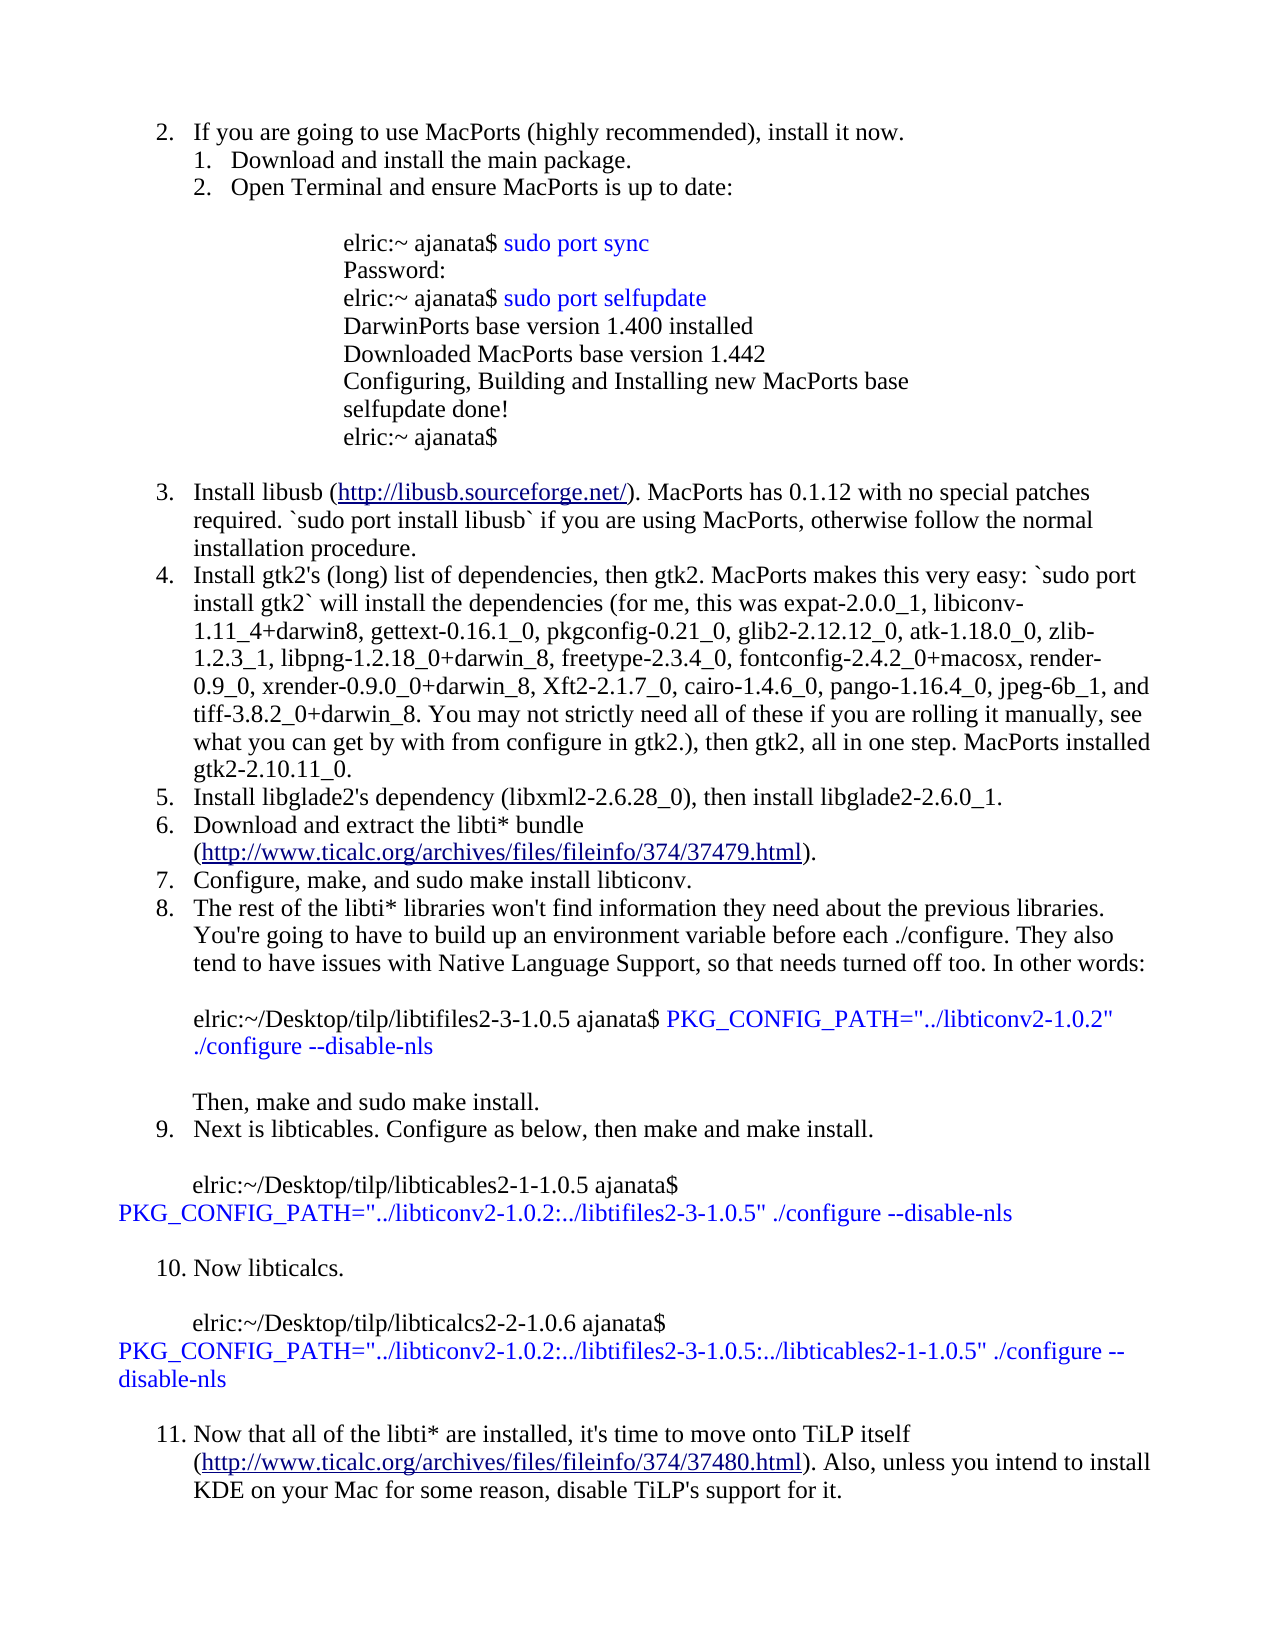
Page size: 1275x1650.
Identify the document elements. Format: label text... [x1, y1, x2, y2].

list Install libglade2's dependency (libxml2-2.6.28_0), then install libglade2-2.6.0_1. [156, 783, 1157, 811]
text Password: [343, 257, 1157, 284]
list Next is libticables. Configure as below, then make and make install. [156, 1116, 1157, 1143]
text Downloaded MacPorts base version 1.442 [343, 340, 1157, 367]
text elric:~ ajanata$ sudo port sync [343, 229, 1157, 257]
list elric:~/Desktop/tilp/libtifiles2-3-1.0.5 ajanata$ PKG_CONFIG_PATH="../libticonv2-1.0.2" ./configure --disable-nls [156, 1005, 1157, 1060]
text elric:~ ajanata$ sudo port selfupdate [343, 284, 1157, 312]
list If you are going to use MacPorts (highly recommended), install it now. [156, 118, 1157, 146]
text DarwinPorts base version 1.400 installed [343, 312, 1157, 340]
list The rest of the libti* libraries won't find information they need about the previous libraries. You're going to have to build up an environment variable before each ./configure. They also tend to have issues with Native Language Support, so that needs turned off too. In other words: [156, 894, 1157, 977]
list Install libusb (http://libusb.sourceforge.net/). MacPorts has 0.1.12 with no special patches required. `sudo port install libusb` if you are using MacPorts, otherwise follow the normal installation procedure. [156, 478, 1157, 561]
text Then, make and sudo make install. [118, 1088, 1157, 1116]
text elric:~/Desktop/tilp/libticalcs2-2-1.0.6 ajanata$ PKG_CONFIG_PATH="../libticonv2-1.0.2:../libtifiles2-3-1.0.5:../libticables2-1-1.0.5" ./configure --disable-nls [118, 1309, 1157, 1393]
text elric:~ ajanata$ [343, 423, 1157, 451]
text Configuring, Building and Installing new MacPorts base [343, 367, 1157, 395]
list Now that all of the libti* are installed, it's time to move onto TiLP itself (http://www.ticalc.org/archives/files/fileinfo/374/37480.html). Also, unless you intend to install KDE on your Mac for some reason, disable TiLP's support for it. [156, 1420, 1157, 1503]
list Install gtk2's (long) list of dependencies, then gtk2. MacPorts makes this very easy: `sudo port install gtk2` will install the dependencies (for me, this was expat-2.0.0_1, libiconv-1.11_4+darwin8, gettext-0.16.1_0, pkgconfig-0.21_0, glib2-2.12.12_0, atk-1.18.0_0, zlib-1.2.3_1, libpng-1.2.18_0+darwin_8, freetype-2.3.4_0, fontconfig-2.4.2_0+macosx, render-0.9_0, xrender-0.9.0_0+darwin_8, Xft2-2.1.7_0, cairo-1.4.6_0, pango-1.16.4_0, jpeg-6b_1, and tiff-3.8.2_0+darwin_8. You may not strictly need all of these if you are rolling it manually, see what you can get by with from configure in gtk2.), then gtk2, all in one step. MacPorts installed gtk2-2.10.11_0. [156, 561, 1157, 783]
text elric:~/Desktop/tilp/libticables2-1-1.0.5 ajanata$ PKG_CONFIG_PATH="../libticonv2-1.0.2:../libtifiles2-3-1.0.5" ./configure --disable-nls [118, 1171, 1157, 1226]
list Download and extract the libti* bundle (http://www.ticalc.org/archives/files/fileinfo/374/37479.html). [156, 811, 1157, 866]
list Download and install the main package. [193, 146, 1157, 173]
list Open Terminal and ensure MacPorts is up to date: [193, 173, 1157, 201]
text selfupdate done! [343, 395, 1157, 423]
list Configure, make, and sudo make install libticonv. [156, 866, 1157, 894]
list Now libticalcs. [156, 1254, 1157, 1282]
